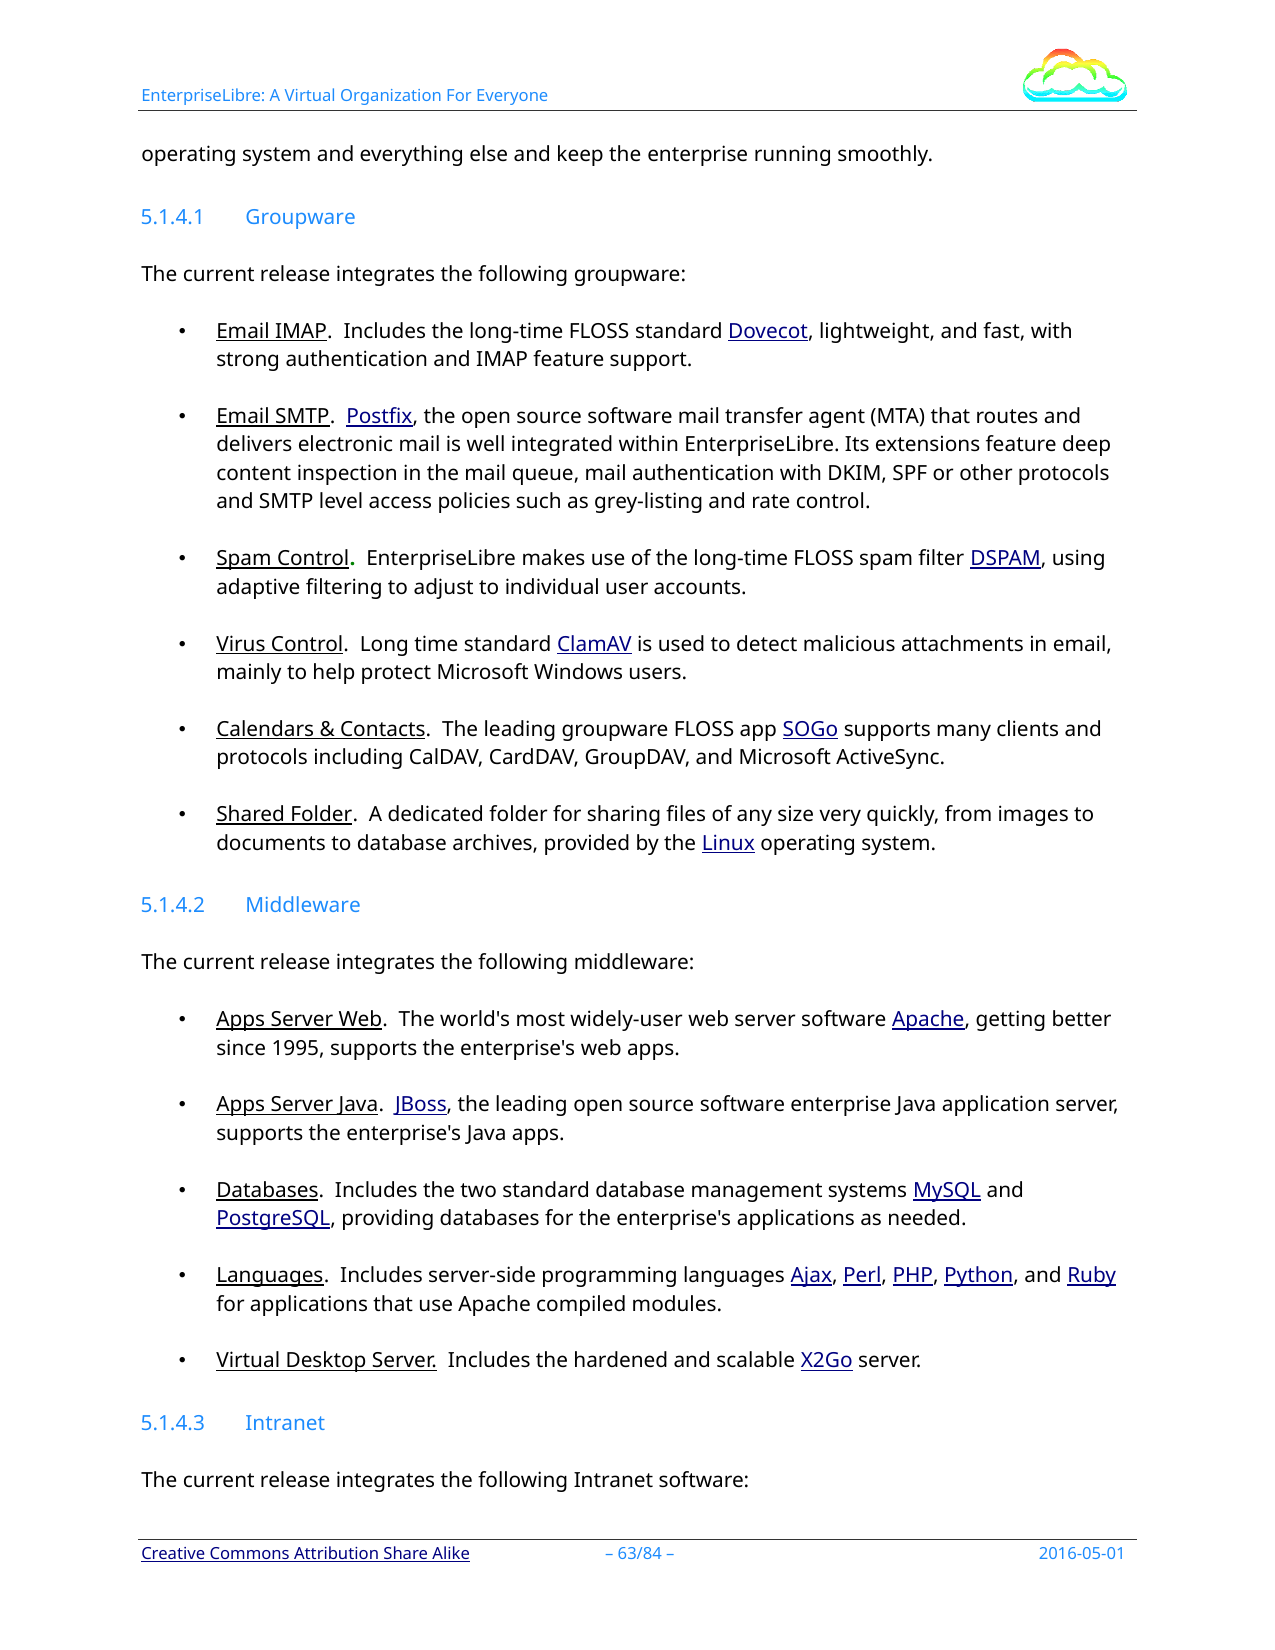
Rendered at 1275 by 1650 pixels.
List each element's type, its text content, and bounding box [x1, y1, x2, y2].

list Calendars & Contacts. The leading groupware FLOSS app SOGo supports many clients and protocols including CalDAV, CardDAV, GroupDAV, and Microsoft ActiveSync. [178, 714, 1134, 771]
text The current release integrates the following Intranet software: [141, 1465, 1134, 1494]
list Shared Folder. A dedicated folder for sharing files of any size very quickly, from images to documents to database archives, provided by the Linux operating system. [178, 799, 1134, 856]
subtitle Middleware [135, 891, 1134, 919]
subtitle Groupware [135, 202, 1134, 231]
subtitle Intranet [135, 1408, 1134, 1437]
list Apps Server Web. The world's most widely-user web server software Apache, getting better since 1995, supports the enterprise's web apps. [178, 1004, 1134, 1061]
list Apps Server Java. JBoss, the leading open source software enterprise Java application server, supports the enterprise's Java apps. [178, 1089, 1134, 1146]
list Email IMAP. Includes the long-time FLOSS standard Dovecot, lightweight, and fast, with strong authentication and IMAP feature support. [178, 316, 1134, 373]
text operating system and everything else and keep the enterprise running smoothly. [141, 139, 1134, 168]
list Languages. Includes server-side programming languages Ajax, Perl, PHP, Python, and Ruby for applications that use Apache compiled modules. [178, 1260, 1134, 1317]
list Spam Control. EnterpriseLibre makes use of the long-time FLOSS spam filter DSPAM, using adaptive filtering to adjust to individual user accounts. [178, 543, 1134, 600]
picture [1022, 47, 1128, 102]
list Virtual Desktop Server. Includes the hardened and scalable X2Go server. [178, 1346, 1134, 1374]
list Email SMTP. Postfix, the open source software mail transfer agent (MTA) that routes and delivers electronic mail is well integrated within EnterpriseLibre. Its extensions feature deep content inspection in the mail queue, mail authentication with DKIM, SPF or other protocols and SMTP level access policies such as grey-listing and rate control. [178, 401, 1134, 515]
text The current release integrates the following groupware: [141, 259, 1134, 287]
list Databases. Includes the two standard database management systems MySQL and PostgreSQL, providing databases for the enterprise's applications as needed. [178, 1175, 1134, 1232]
text The current release integrates the following middleware: [141, 947, 1134, 976]
list Virus Control. Long time standard ClamAV is used to detect malicious attachments in email, mainly to help protect Microsoft Windows users. [178, 629, 1134, 686]
